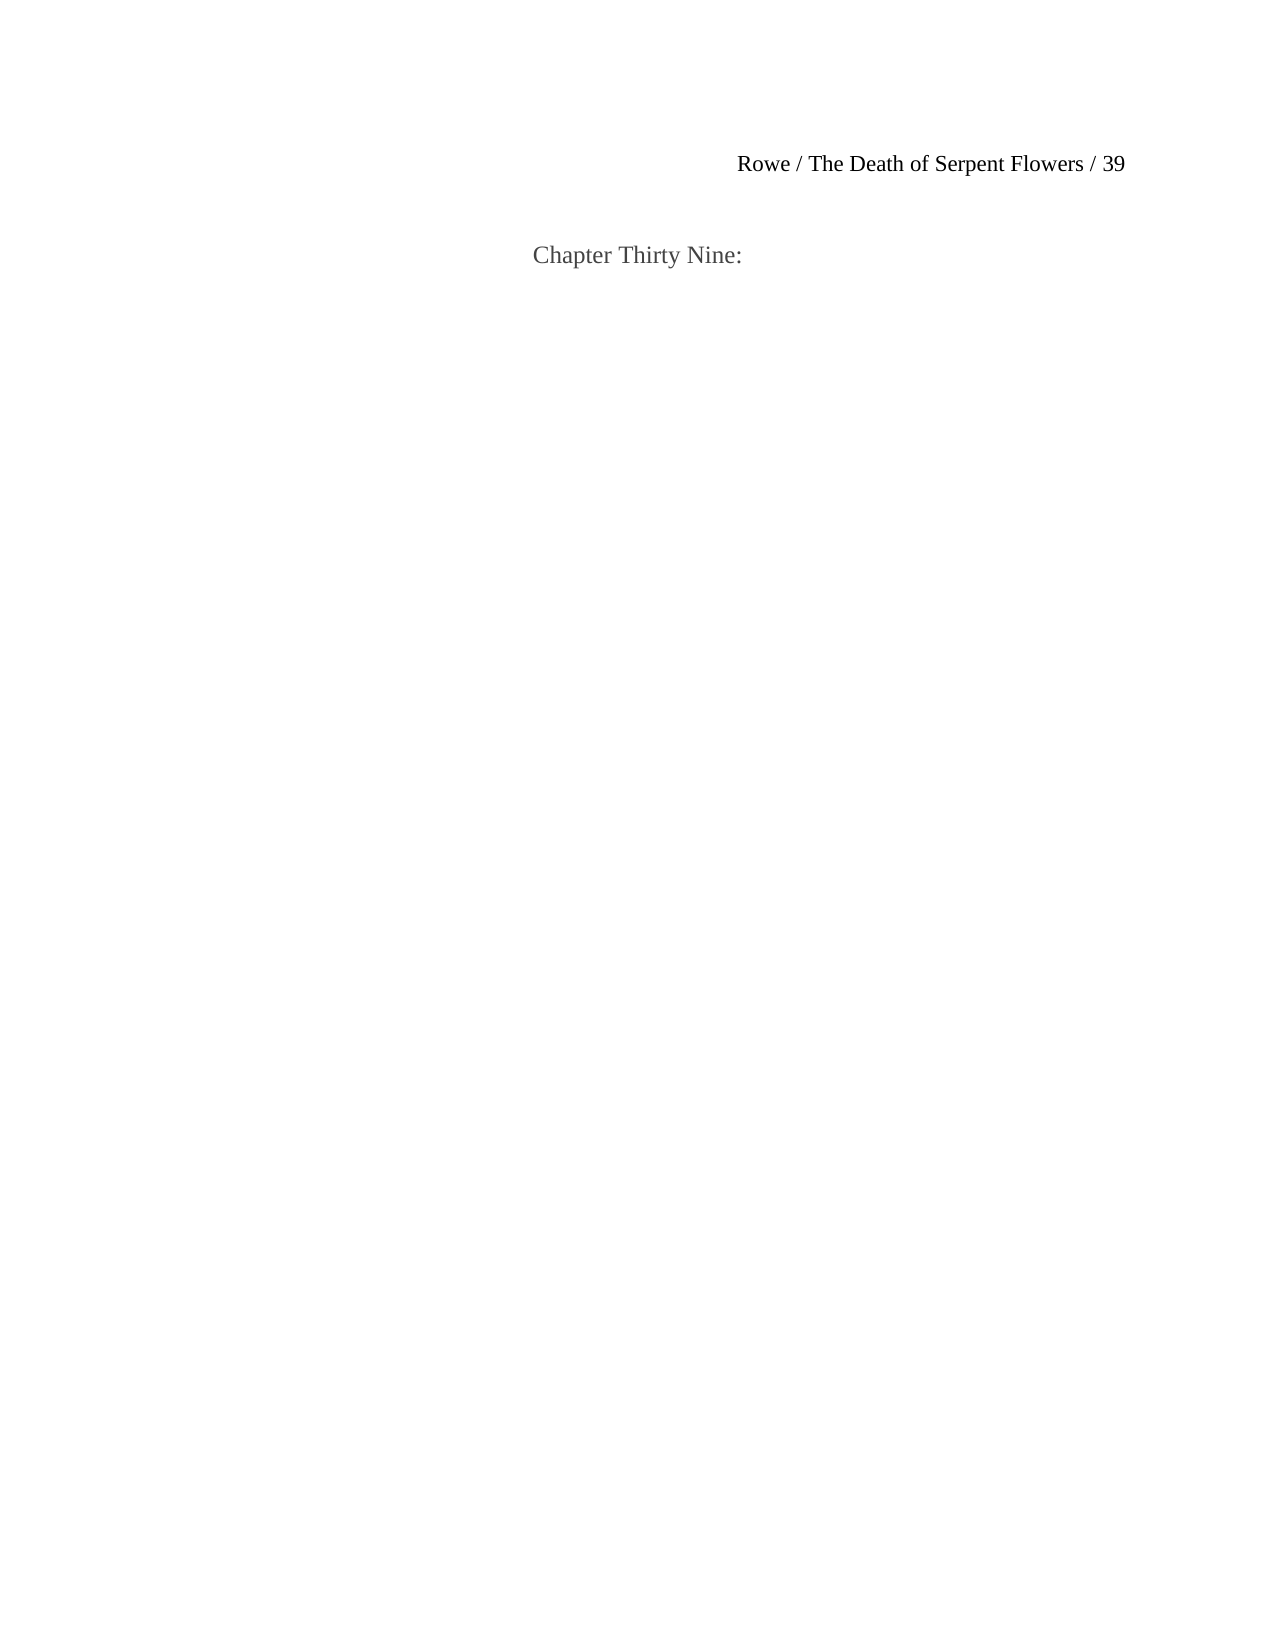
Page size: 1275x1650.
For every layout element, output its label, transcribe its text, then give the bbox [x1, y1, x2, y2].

subtitle Chapter Thirty Nine: [150, 240, 1125, 268]
